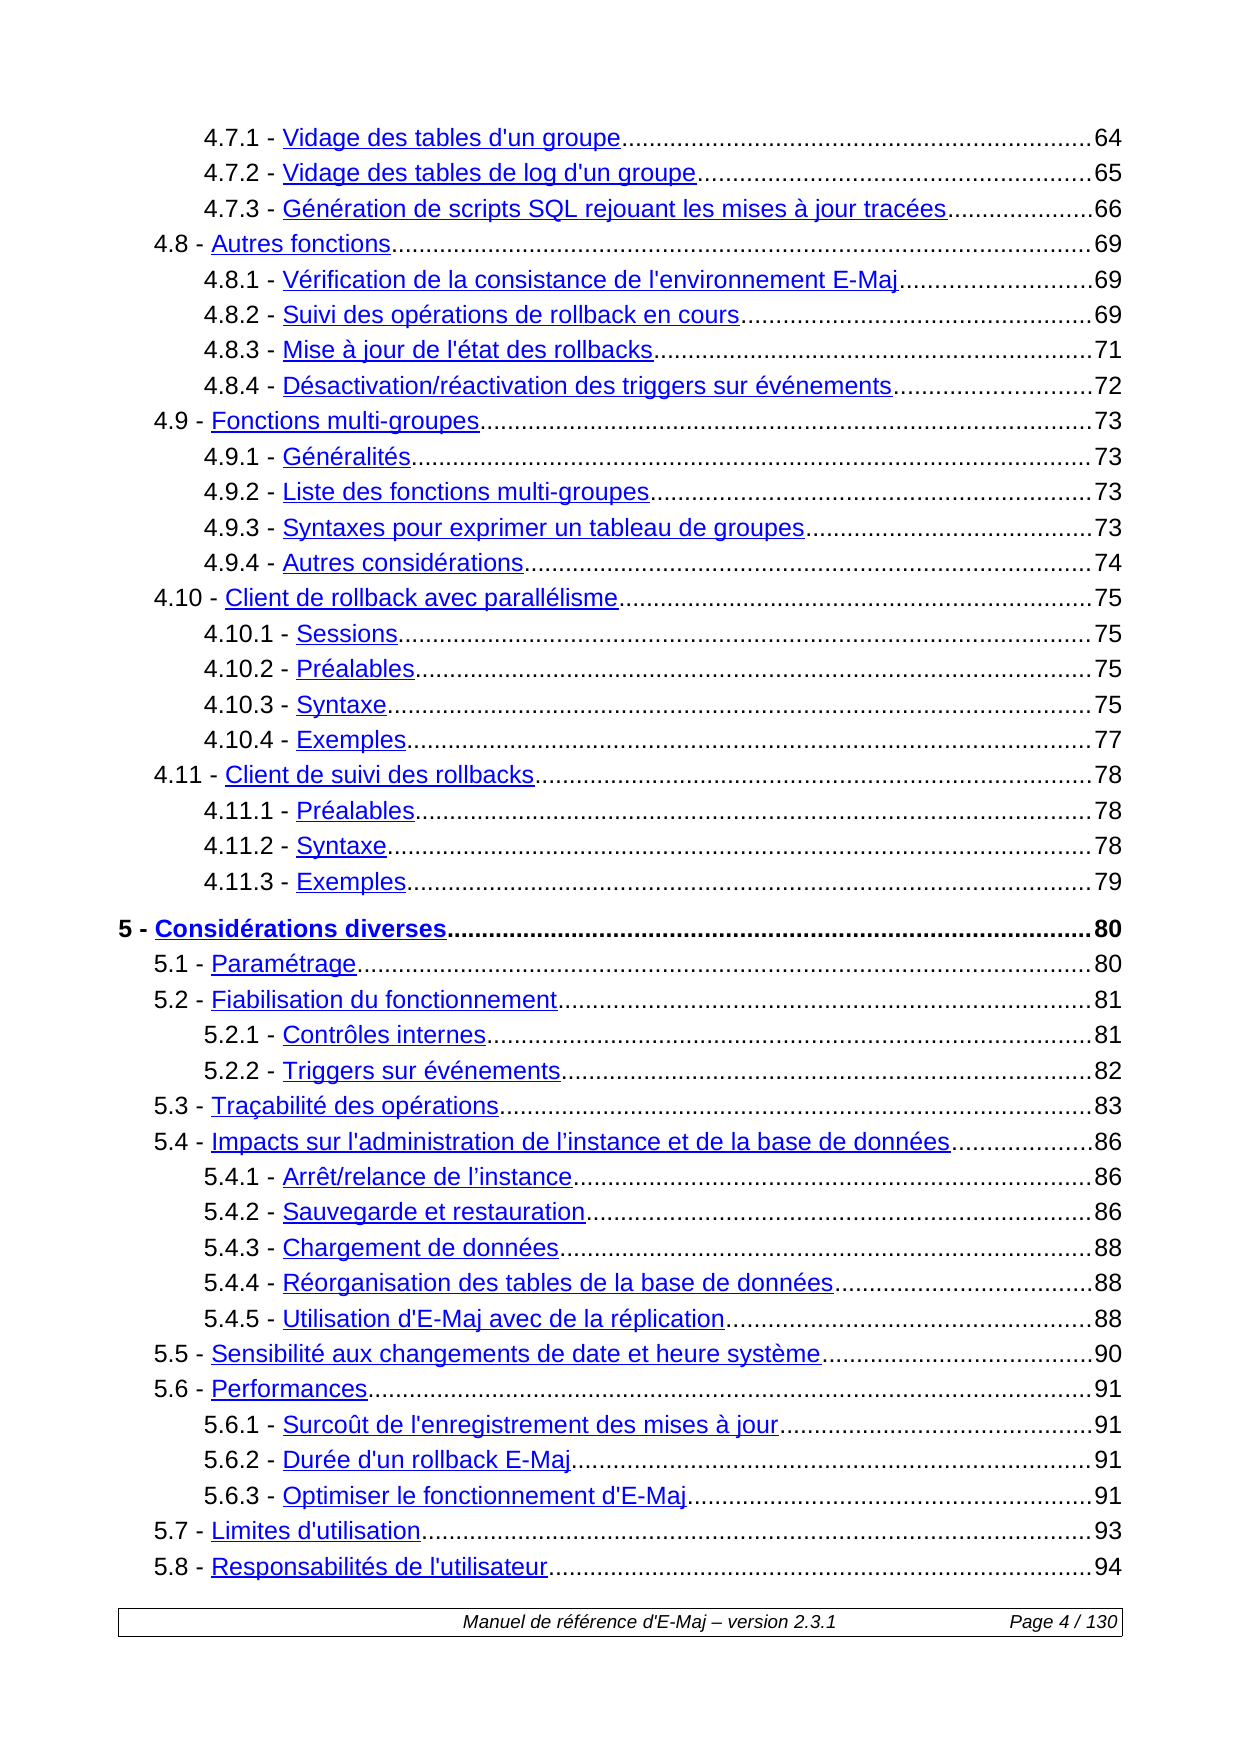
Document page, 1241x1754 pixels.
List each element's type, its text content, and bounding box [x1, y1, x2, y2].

text 4.9.1 - Généralités 73 [168, 437, 1122, 472]
text 5.6.2 - Durée d'un rollback E-Maj 91 [168, 1440, 1122, 1476]
text 5 - Considérations diverses 80 [118, 909, 1122, 944]
text 4.8.2 - Suivi des opérations de rollback en cours 69 [168, 295, 1122, 331]
text 4.9.3 - Syntaxes pour exprimer un tableau de groupes 73 [168, 508, 1122, 543]
text 4.7.1 - Vidage des tables d'un groupe 64 [168, 118, 1122, 153]
text 5.4 - Impacts sur l'administration de l’instance et de la base de données 86 [118, 1122, 1122, 1157]
text 4.10.4 - Exemples 77 [168, 720, 1122, 756]
text 5.2.1 - Contrôles internes 81 [168, 1015, 1122, 1051]
text 5.4.4 - Réorganisation des tables de la base de données 88 [168, 1263, 1122, 1299]
text 5.5 - Sensibilité aux changements de date et heure système 90 [118, 1334, 1122, 1369]
text 5.2.2 - Triggers sur événements 82 [168, 1051, 1122, 1086]
text 5.8 - Responsabilités de l'utilisateur 94 [118, 1547, 1122, 1582]
text 4.10.3 - Syntaxe 75 [168, 685, 1122, 720]
text 5.2 - Fiabilisation du fonctionnement 81 [118, 980, 1122, 1015]
text 5.1 - Paramétrage 80 [118, 944, 1122, 980]
text 4.8.4 - Désactivation/réactivation des triggers sur événements 72 [168, 366, 1122, 401]
text 4.8 - Autres fonctions 69 [118, 224, 1122, 260]
text 5.4.1 - Arrêt/relance de l’instance 86 [168, 1157, 1122, 1192]
text 5.4.3 - Chargement de données 88 [168, 1228, 1122, 1263]
text 4.11.3 - Exemples 79 [168, 862, 1122, 897]
text 5.6.3 - Optimiser le fonctionnement d'E-Maj 91 [168, 1476, 1122, 1511]
text 4.9.2 - Liste des fonctions multi-groupes 73 [168, 472, 1122, 508]
text 4.7.3 - Génération de scripts SQL rejouant les mises à jour tracées 66 [168, 189, 1122, 224]
text 4.10 - Client de rollback avec parallélisme 75 [118, 578, 1122, 614]
text 4.10.2 - Préalables 75 [168, 649, 1122, 685]
text 4.9.4 - Autres considérations 74 [168, 543, 1122, 578]
text 4.8.3 - Mise à jour de l'état des rollbacks 71 [168, 331, 1122, 366]
text 4.10.1 - Sessions 75 [168, 614, 1122, 649]
text 5.7 - Limites d'utilisation 93 [118, 1511, 1122, 1547]
text 5.4.2 - Sauvegarde et restauration 86 [168, 1192, 1122, 1228]
text 4.9 - Fonctions multi-groupes 73 [118, 401, 1122, 437]
text 5.4.5 - Utilisation d'E-Maj avec de la réplication 88 [168, 1299, 1122, 1334]
text 4.7.2 - Vidage des tables de log d'un groupe 65 [168, 153, 1122, 189]
text 5.6 - Performances 91 [118, 1369, 1122, 1405]
text 4.11 - Client de suivi des rollbacks 78 [118, 756, 1122, 791]
text 5.6.1 - Surcoût de l'enregistrement des mises à jour 91 [168, 1405, 1122, 1440]
text 4.8.1 - Vérification de la consistance de l'environnement E-Maj 69 [168, 260, 1122, 295]
text 5.3 - Traçabilité des opérations 83 [118, 1086, 1122, 1122]
text 4.11.1 - Préalables 78 [168, 791, 1122, 826]
text 4.11.2 - Syntaxe 78 [168, 826, 1122, 862]
